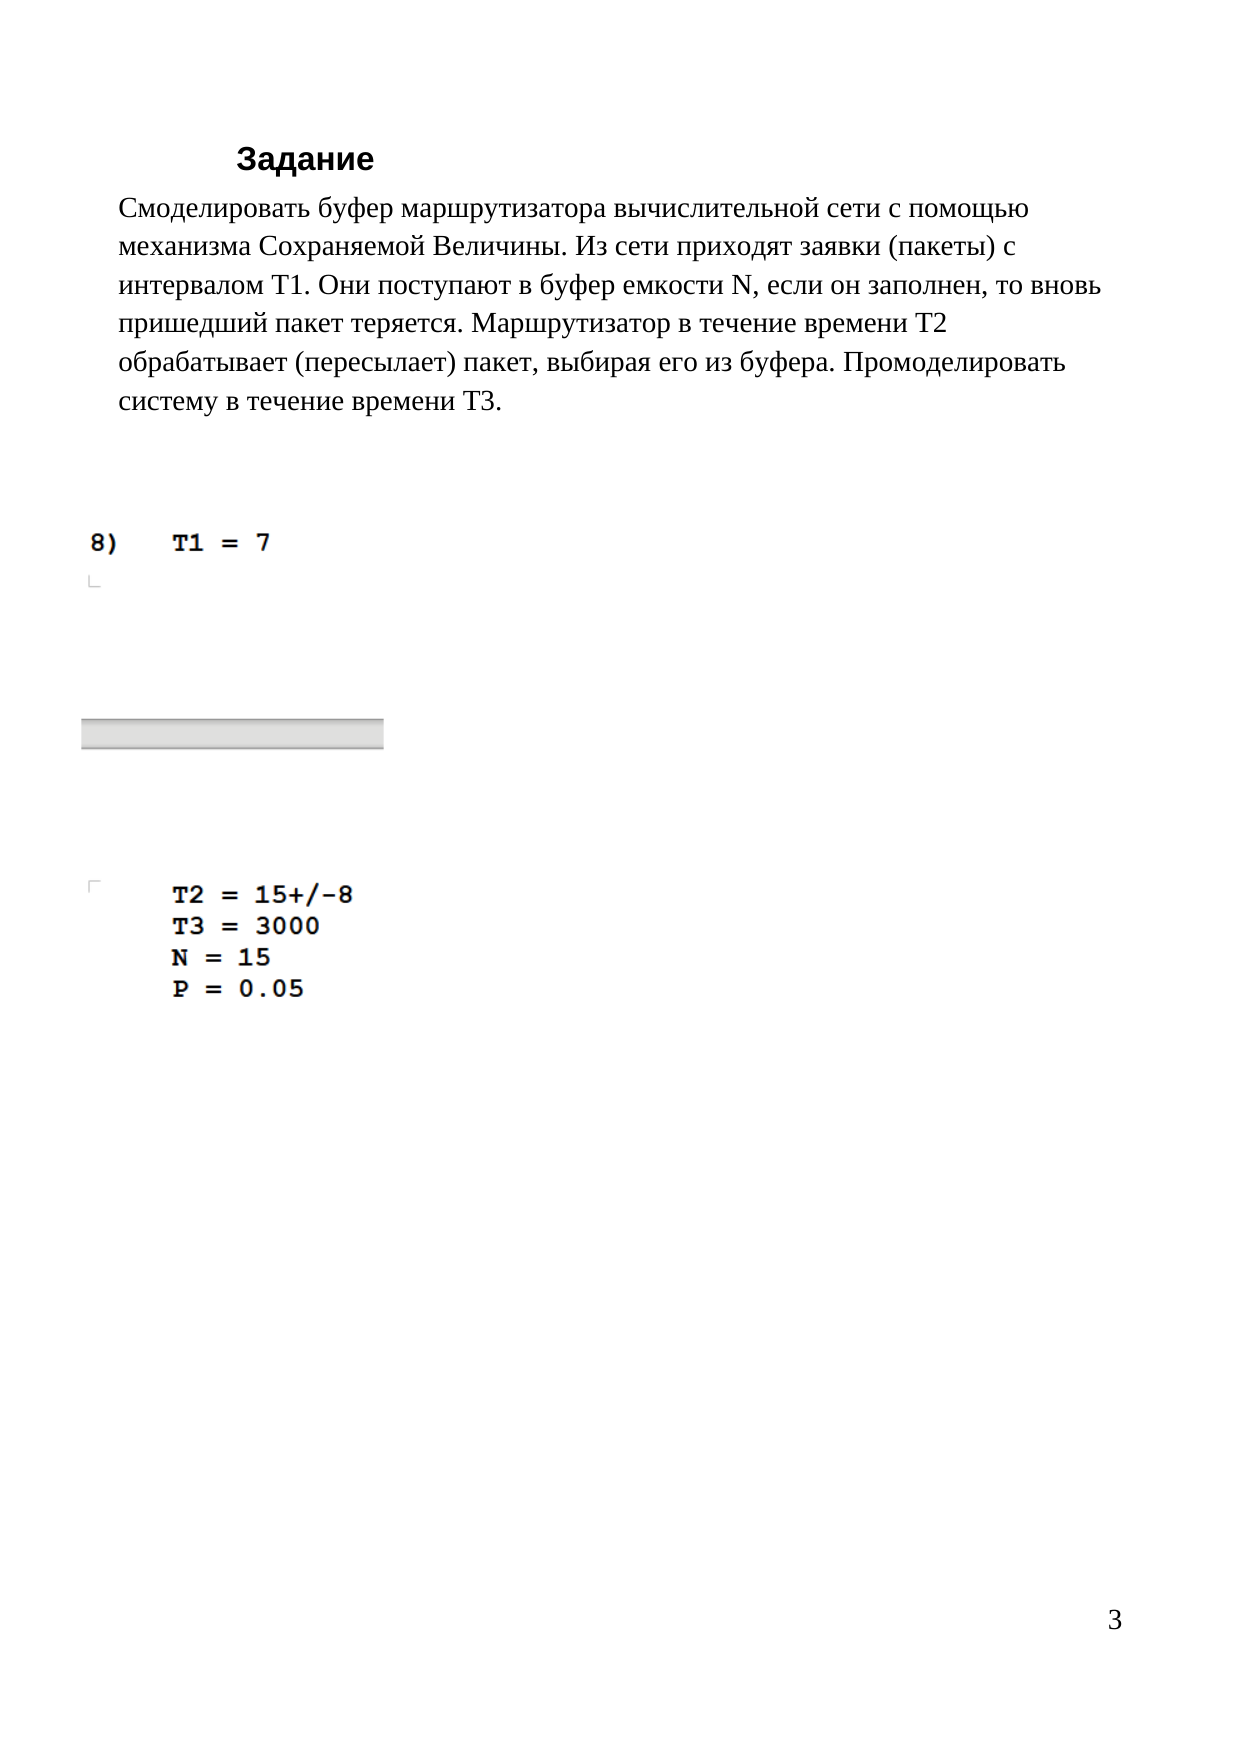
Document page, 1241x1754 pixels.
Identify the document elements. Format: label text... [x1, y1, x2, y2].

text Смоделировать буфер маршрутизатора вычислительной сети с помощью механизма Сохраняемой Величины. Из сети приходят заявки (пакеты) с интервалом T1. Они поступают в буфер емкости N, если он заполнен, то вновь пришедший пакет теряется. Маршрутизатор в течение времени T2 обрабатывает (пересылает) пакет, выбирая его из буфера. Промоделировать систему в течение времени T3. [118, 190, 1122, 416]
subtitle Задание [118, 139, 1122, 177]
picture [81, 521, 384, 1007]
